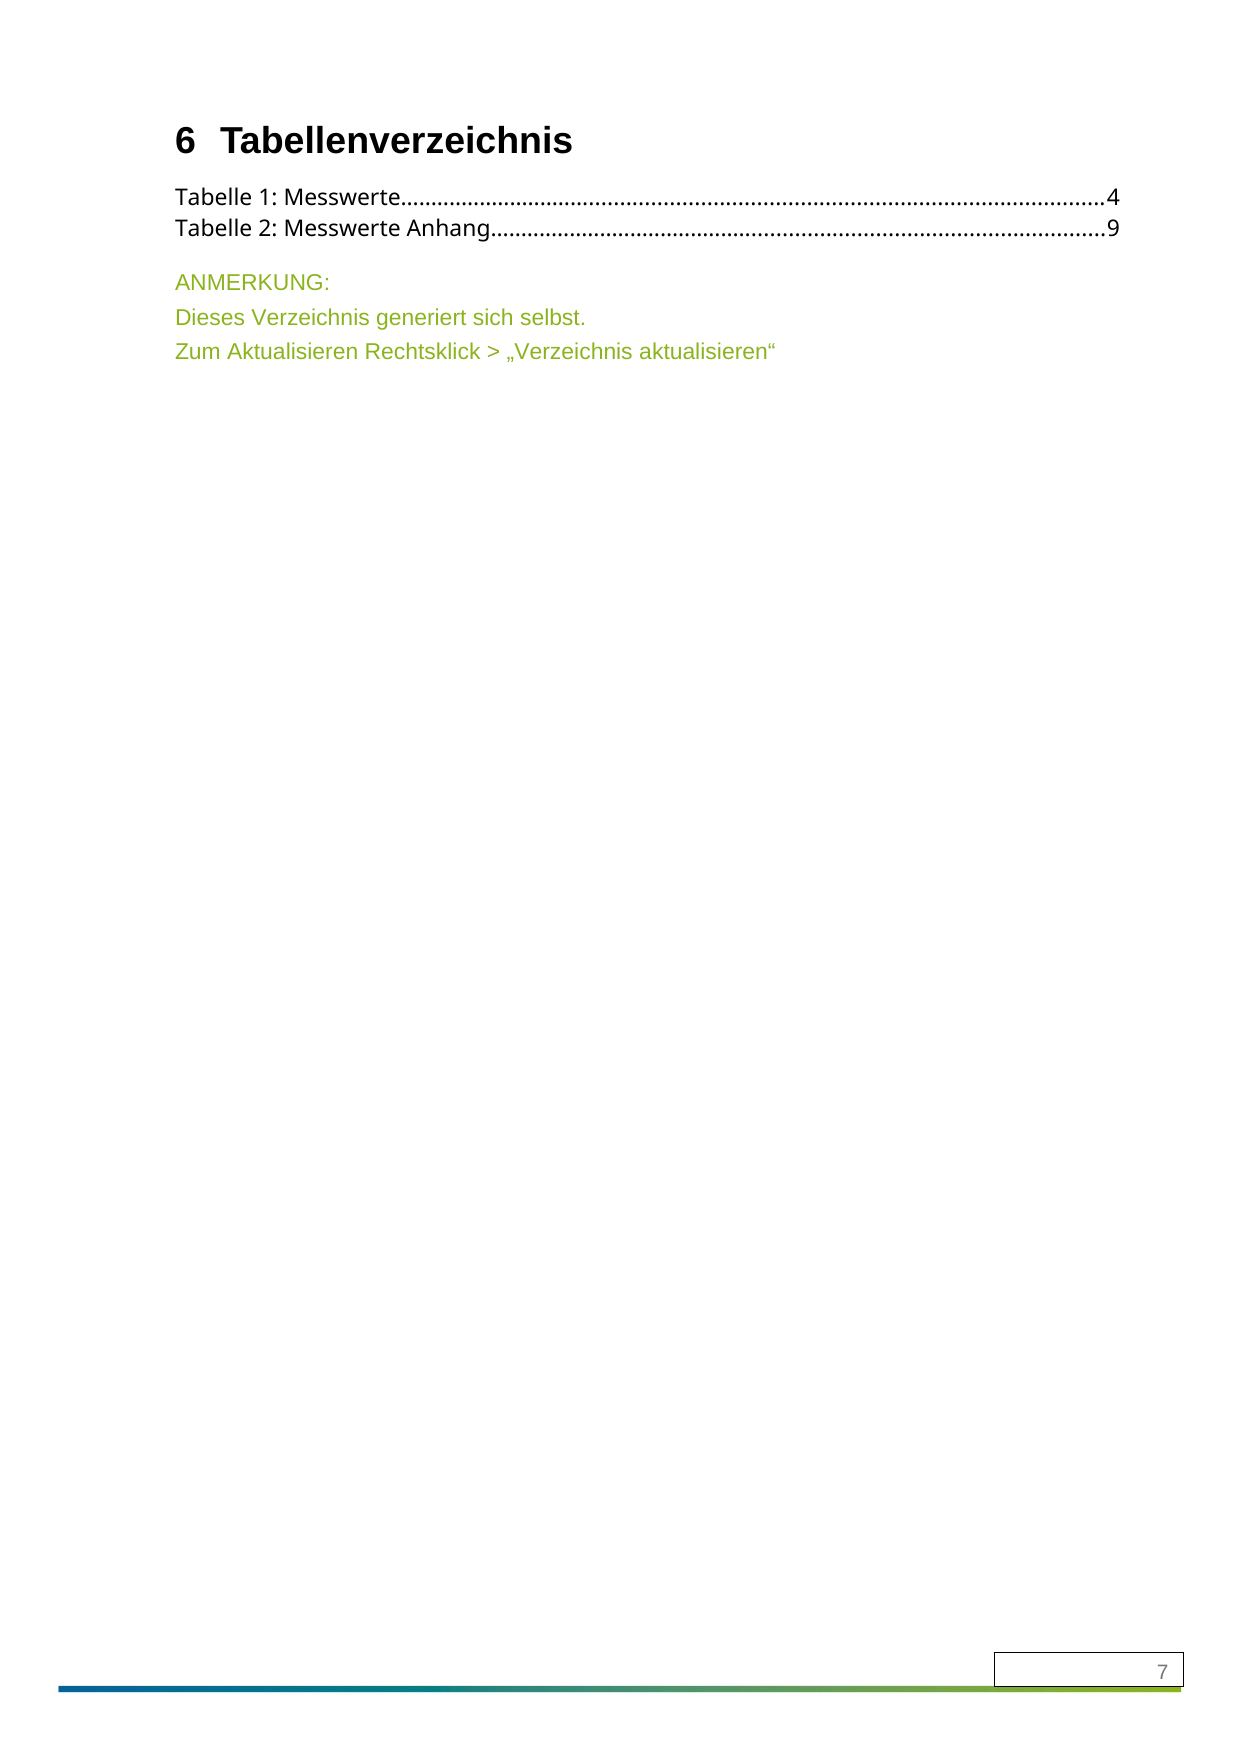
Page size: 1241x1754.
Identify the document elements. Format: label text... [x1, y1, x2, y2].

text Dieses Verzeichnis generiert sich selbst. [175, 303, 1120, 330]
text Tabelle 1: Messwerte 4 [175, 180, 1120, 212]
text Tabelle 2: Messwerte Anhang 9 [175, 212, 1120, 243]
picture [0, 1680, 1239, 1752]
text Zum Aktualisieren Rechtsklick > „Verzeichnis aktualisieren“ [175, 338, 1120, 364]
subtitle Tabellenverzeichnis [175, 118, 1120, 161]
text ANMERKUNG: [175, 269, 1120, 296]
